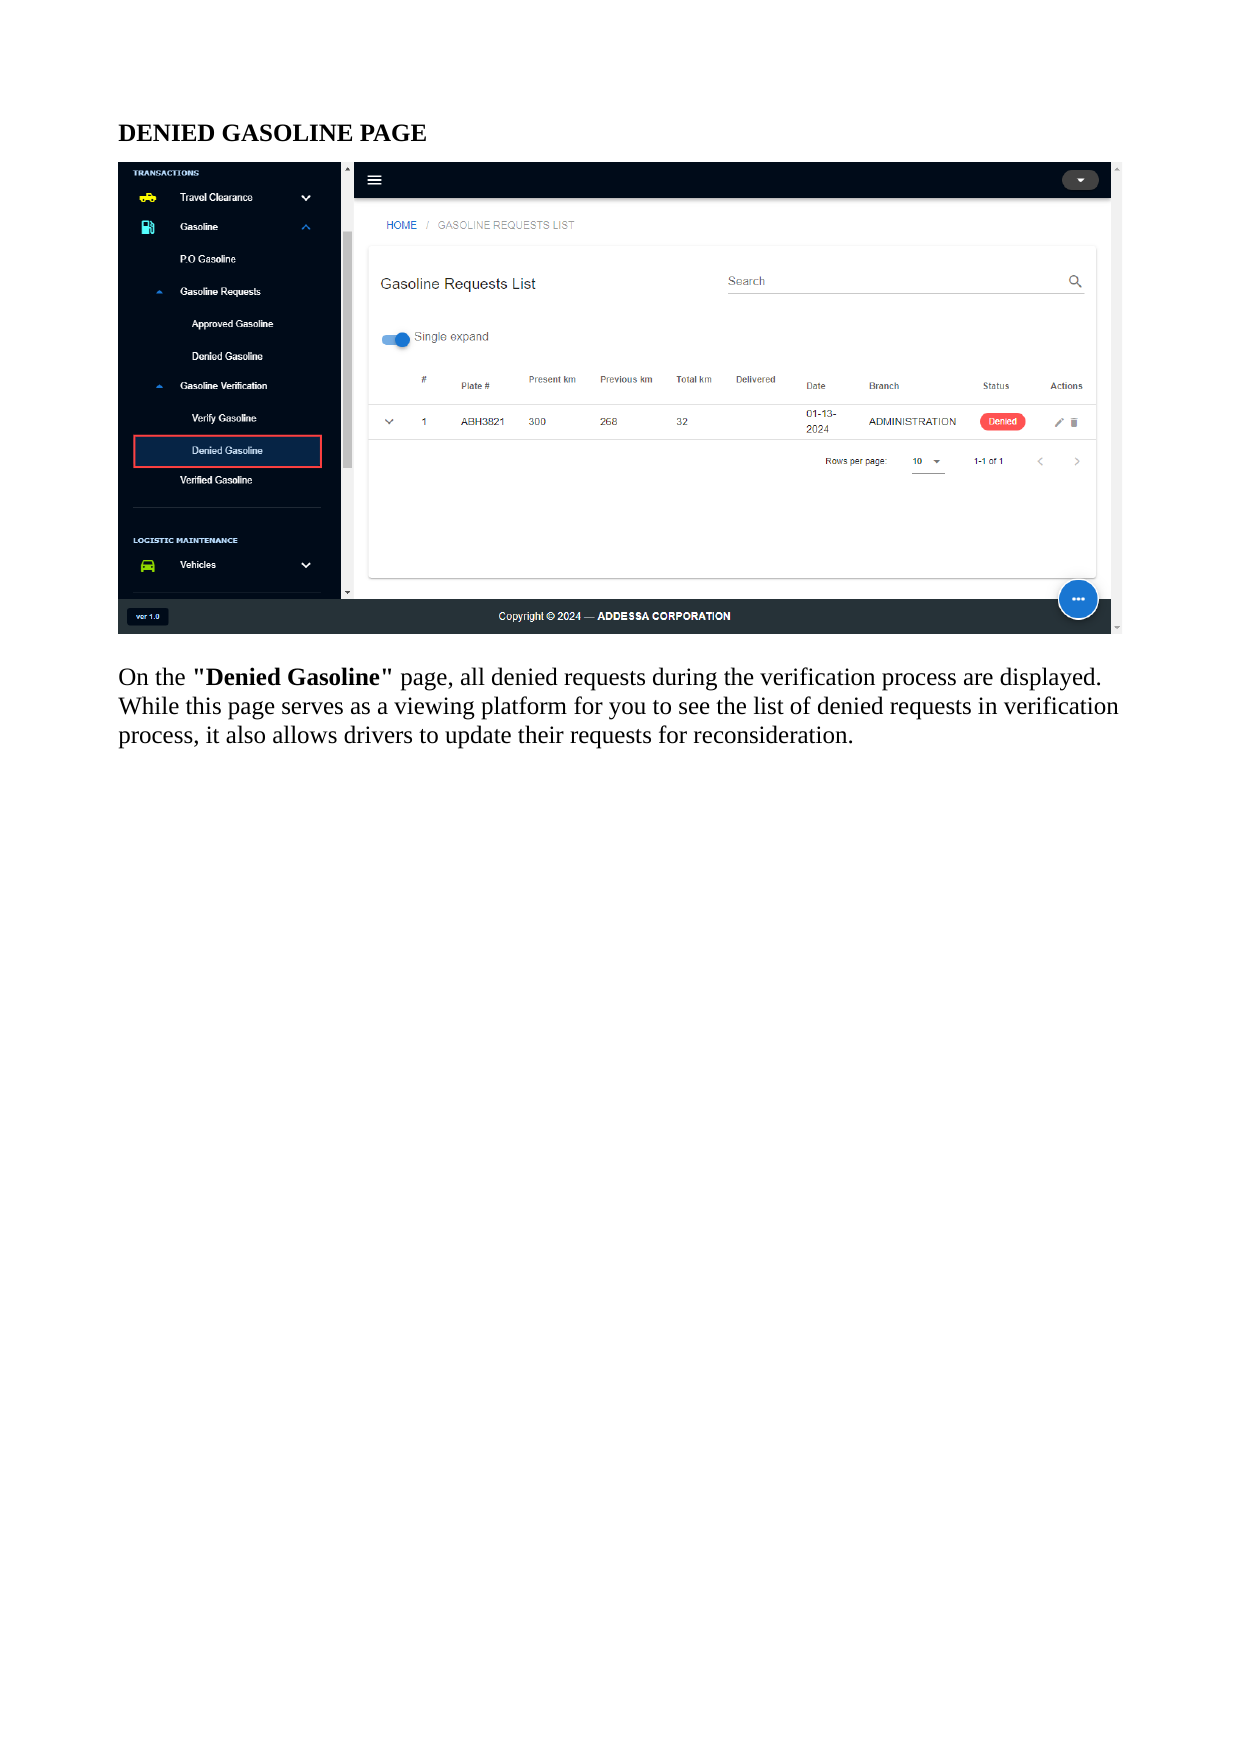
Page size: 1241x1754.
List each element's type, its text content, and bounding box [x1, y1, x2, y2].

text DENIED GASOLINE PAGE [118, 118, 1122, 147]
text On the "Denied Gasoline" page, all denied requests during the verification process are displayed. While this page serves as a viewing platform for you to see the list of denied requests in verification process, it also allows drivers to update their requests for reconsideration. [118, 662, 1122, 748]
picture [118, 162, 1123, 634]
